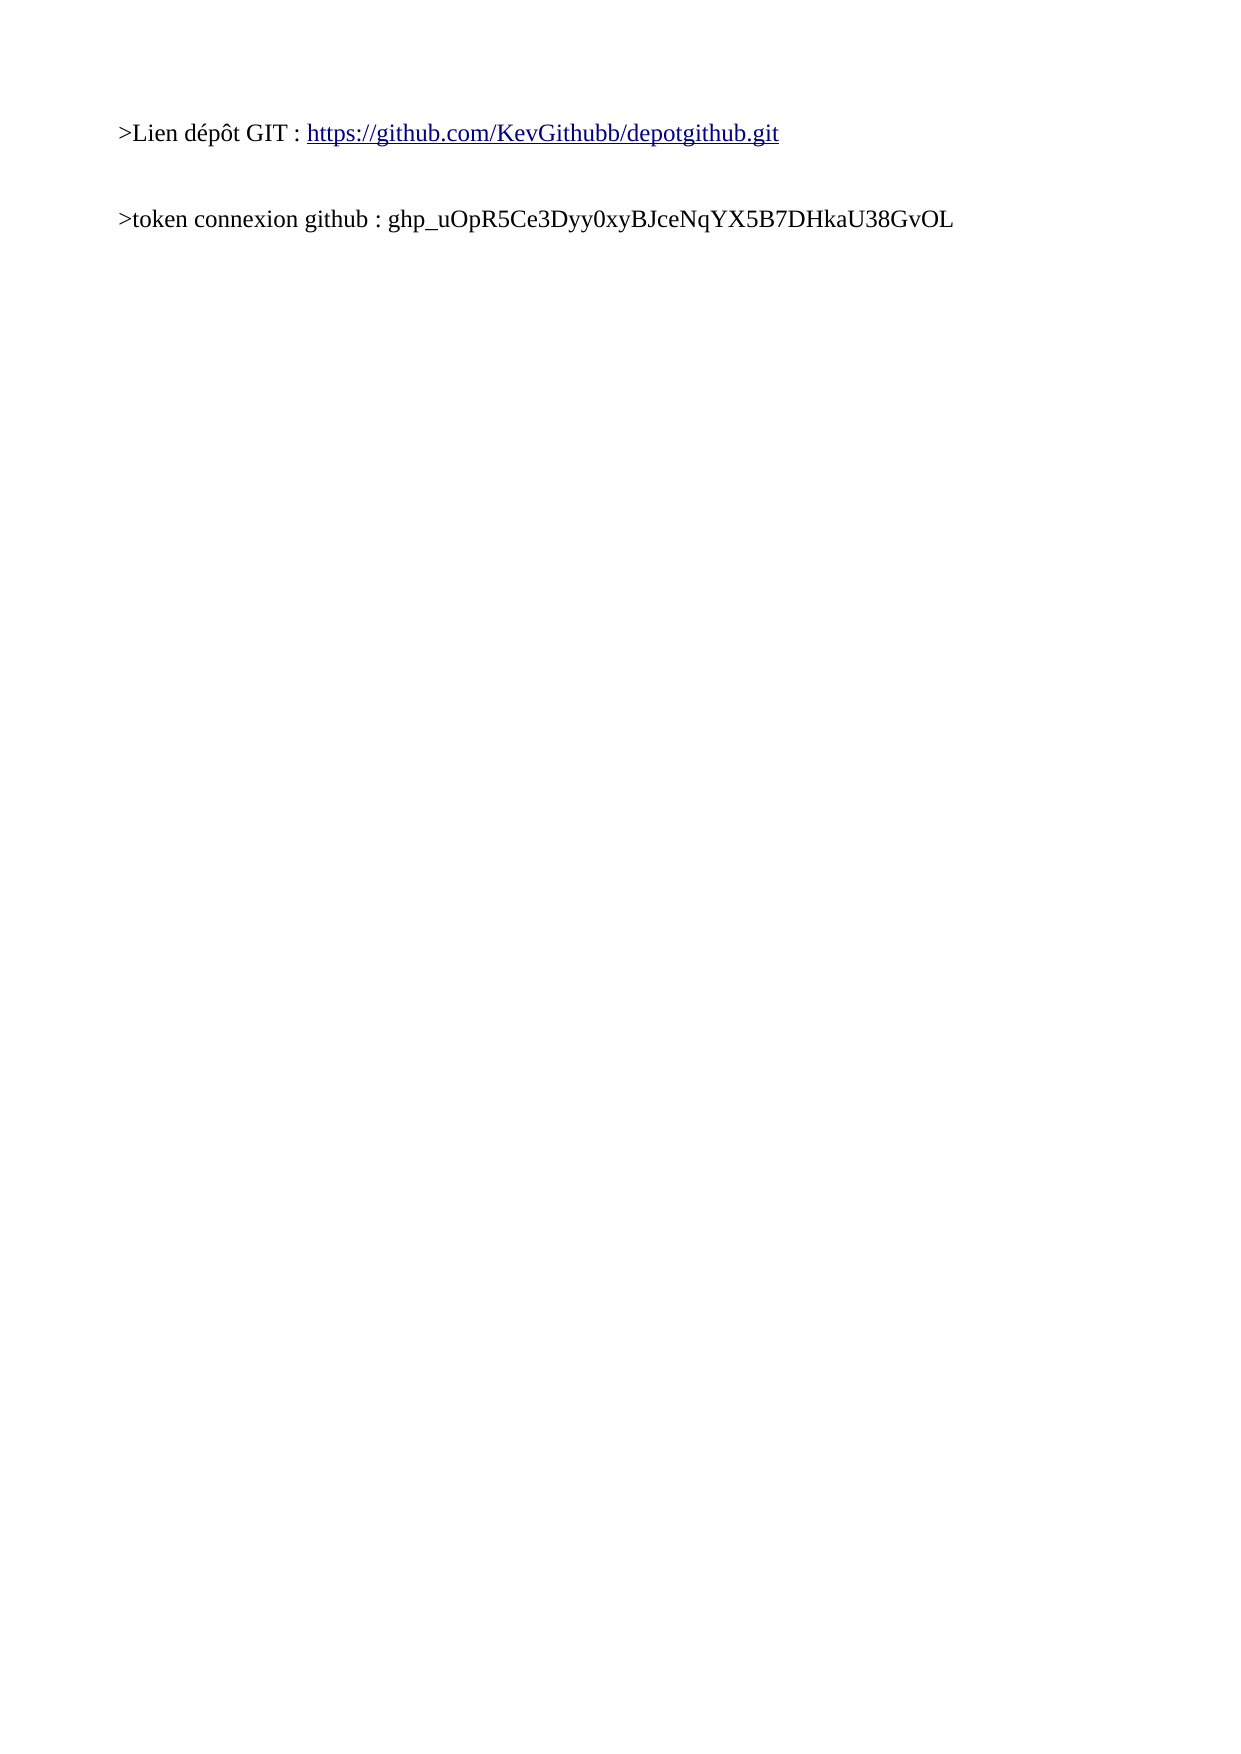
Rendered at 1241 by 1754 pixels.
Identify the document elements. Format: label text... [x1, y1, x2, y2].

text >Lien dépôt GIT : https://github.com/KevGithubb/depotgithub.git [118, 118, 1122, 147]
text >token connexion github : 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 [118, 204, 1122, 233]
